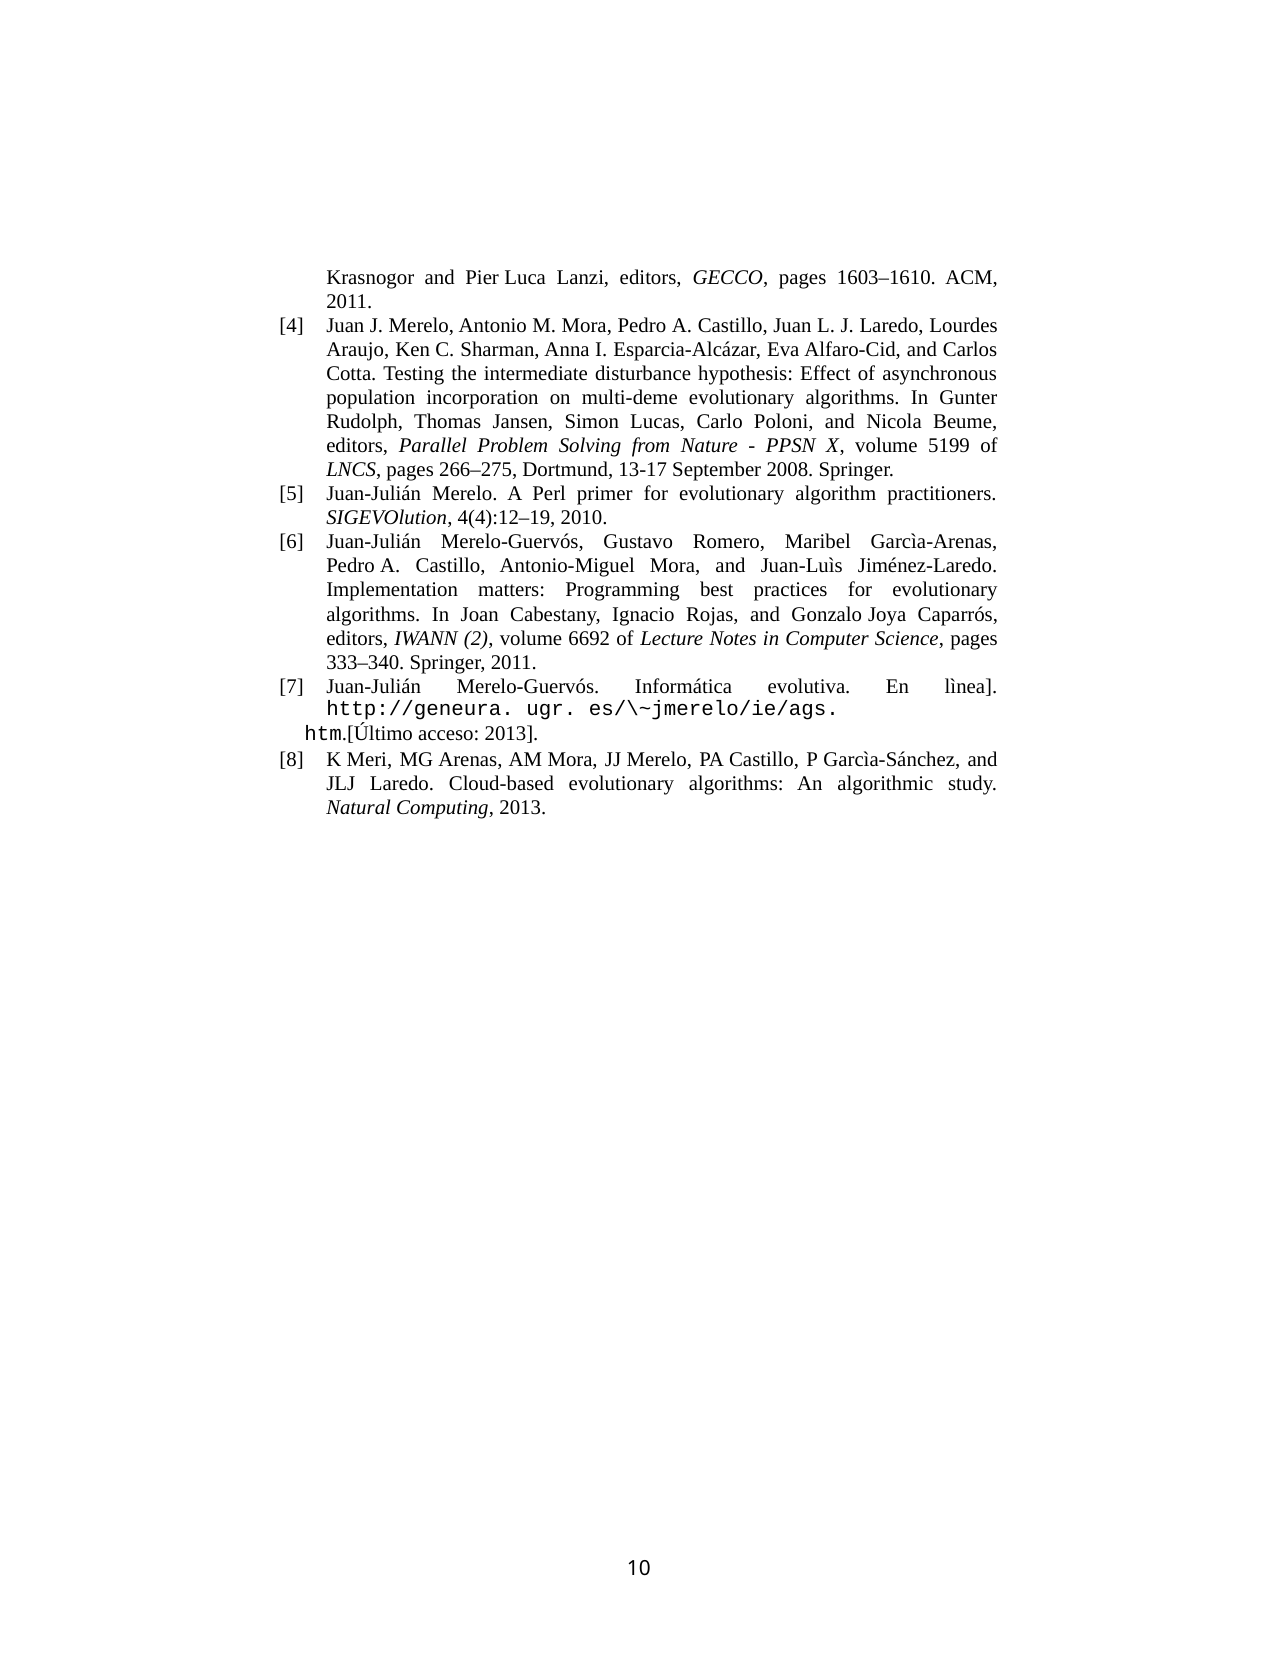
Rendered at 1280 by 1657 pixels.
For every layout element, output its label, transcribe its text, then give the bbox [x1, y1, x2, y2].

text htm.[Último acceso: 2013]. [279, 721, 998, 747]
text [8] K Meri, MG Arenas, AM Mora, JJ Merelo, PA Castillo, P Garcìa-Sánchez, and JLJ Laredo. Cloud-based evolutionary algorithms: An algorithmic study. Natural Computing, 2013. [279, 747, 998, 819]
text Krasnogor and Pier Luca Lanzi, editors, GECCO, pages 1603–1610. ACM, 2011. [279, 264, 998, 313]
text [4] Juan J. Merelo, Antonio M. Mora, Pedro A. Castillo, Juan L. J. Laredo, Lourdes Araujo, Ken C. Sharman, Anna I. Esparcia-Alcázar, Eva Alfaro-Cid, and Carlos Cotta. Testing the intermediate disturbance hypothesis: Effect of asynchronous population incorporation on multi-deme evolutionary algorithms. In Gunter Rudolph, Thomas Jansen, Simon Lucas, Carlo Poloni, and Nicola Beume, editors, Parallel Problem Solving from Nature - PPSN X, volume 5199 of LNCS, pages 266–275, Dortmund, 13-17 September 2008. Springer. [279, 313, 998, 481]
text [6] Juan-Julián Merelo-Guervós, Gustavo Romero, Maribel Garcìa-Arenas, Pedro A. Castillo, Antonio-Miguel Mora, and Juan-Luìs Jiménez-Laredo. Implementation matters: Programming best practices for evolutionary algorithms. In Joan Cabestany, Ignacio Rojas, and Gonzalo Joya Caparrós, editors, IWANN (2), volume 6692 of Lecture Notes in Computer Science, pages 333–340. Springer, 2011. [279, 529, 998, 674]
text [5] Juan-Julián Merelo. A Perl primer for evolutionary algorithm practitioners. SIGEVOlution, 4(4):12–19, 2010. [279, 481, 998, 529]
text [7] Juan-Julián Merelo-Guervós. Informática evolutiva. En lìnea]. http://geneura. ugr. es/\~jmerelo/ie/ags. [279, 674, 998, 721]
